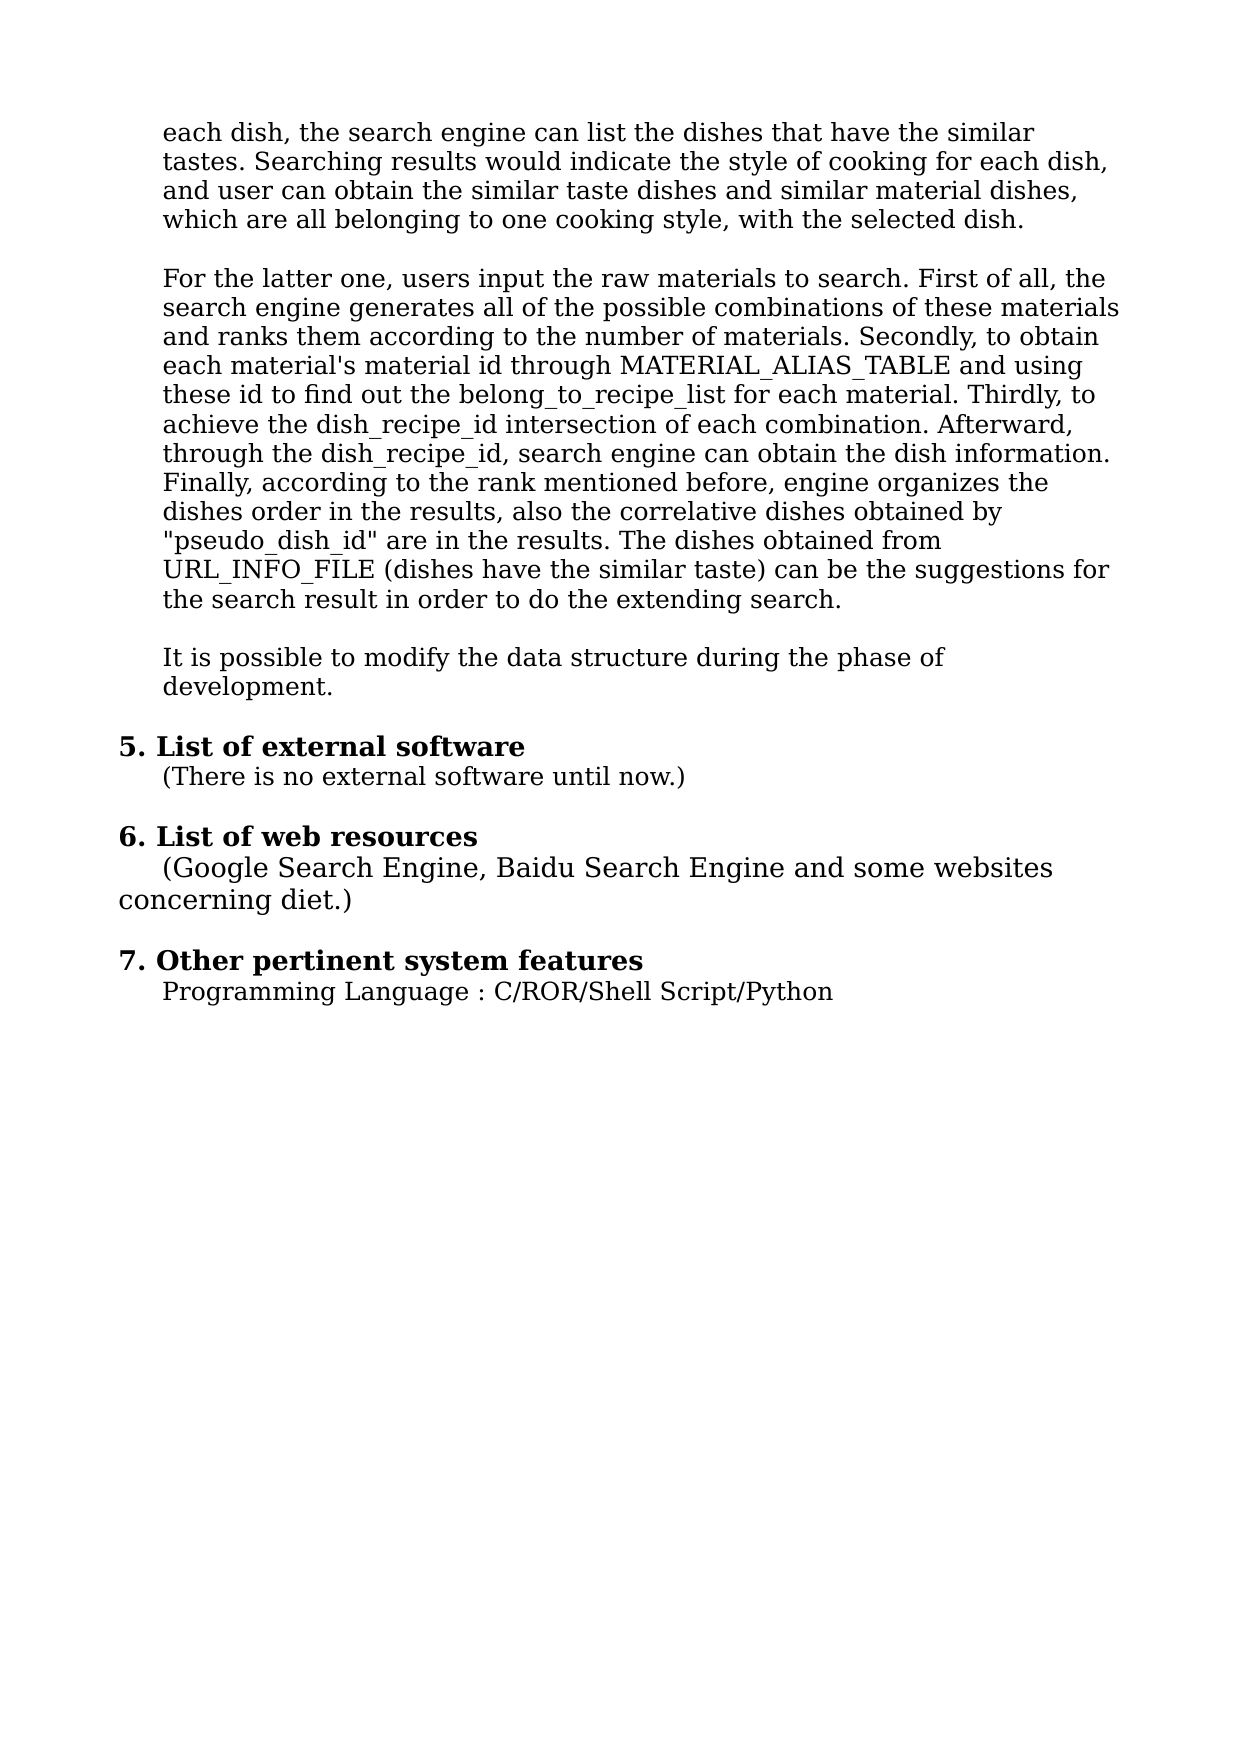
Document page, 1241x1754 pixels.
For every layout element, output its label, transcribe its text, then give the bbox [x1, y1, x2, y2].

text 6. List of web resources [118, 821, 1122, 853]
text 7. Other pertinent system features [118, 945, 1122, 977]
text each dish, the search engine can list the dishes that have the similar tastes. Searching results would indicate the style of cooking for each dish, and user can obtain the similar taste dishes and similar material dishes, which are all belonging to one cooking style, with the selected dish. [162, 118, 1122, 235]
text 5. List of external software [118, 731, 1122, 762]
text (Google Search Engine, Baidu Search Engine and some websites concerning diet.) [118, 853, 1122, 916]
text Programming Language : C/ROR/Shell Script/Python [162, 977, 1122, 1006]
text For the latter one, users input the raw materials to search. First of all, the search engine generates all of the possible combinations of these materials and ranks them according to the number of materials. Secondly, to obtain each material's material id through MATERIAL_ALIAS_TABLE and using these id to find out the belong_to_recipe_list for each material. Thirdly, to achieve the dish_recipe_id intersection of each combination. Afterward, through the dish_recipe_id, search engine can obtain the dish information. Finally, according to the rank mentioned before, engine organizes the dishes order in the results, also the correlative dishes obtained by "pseudo_dish_id" are in the results. The dishes obtained from URL_INFO_FILE (dishes have the similar taste) can be the suggestions for the search result in order to do the extending search. [162, 264, 1122, 614]
text It is possible to modify the data structure during the phase of development. [162, 643, 1122, 701]
text (There is no external software until now.) [118, 762, 1122, 792]
